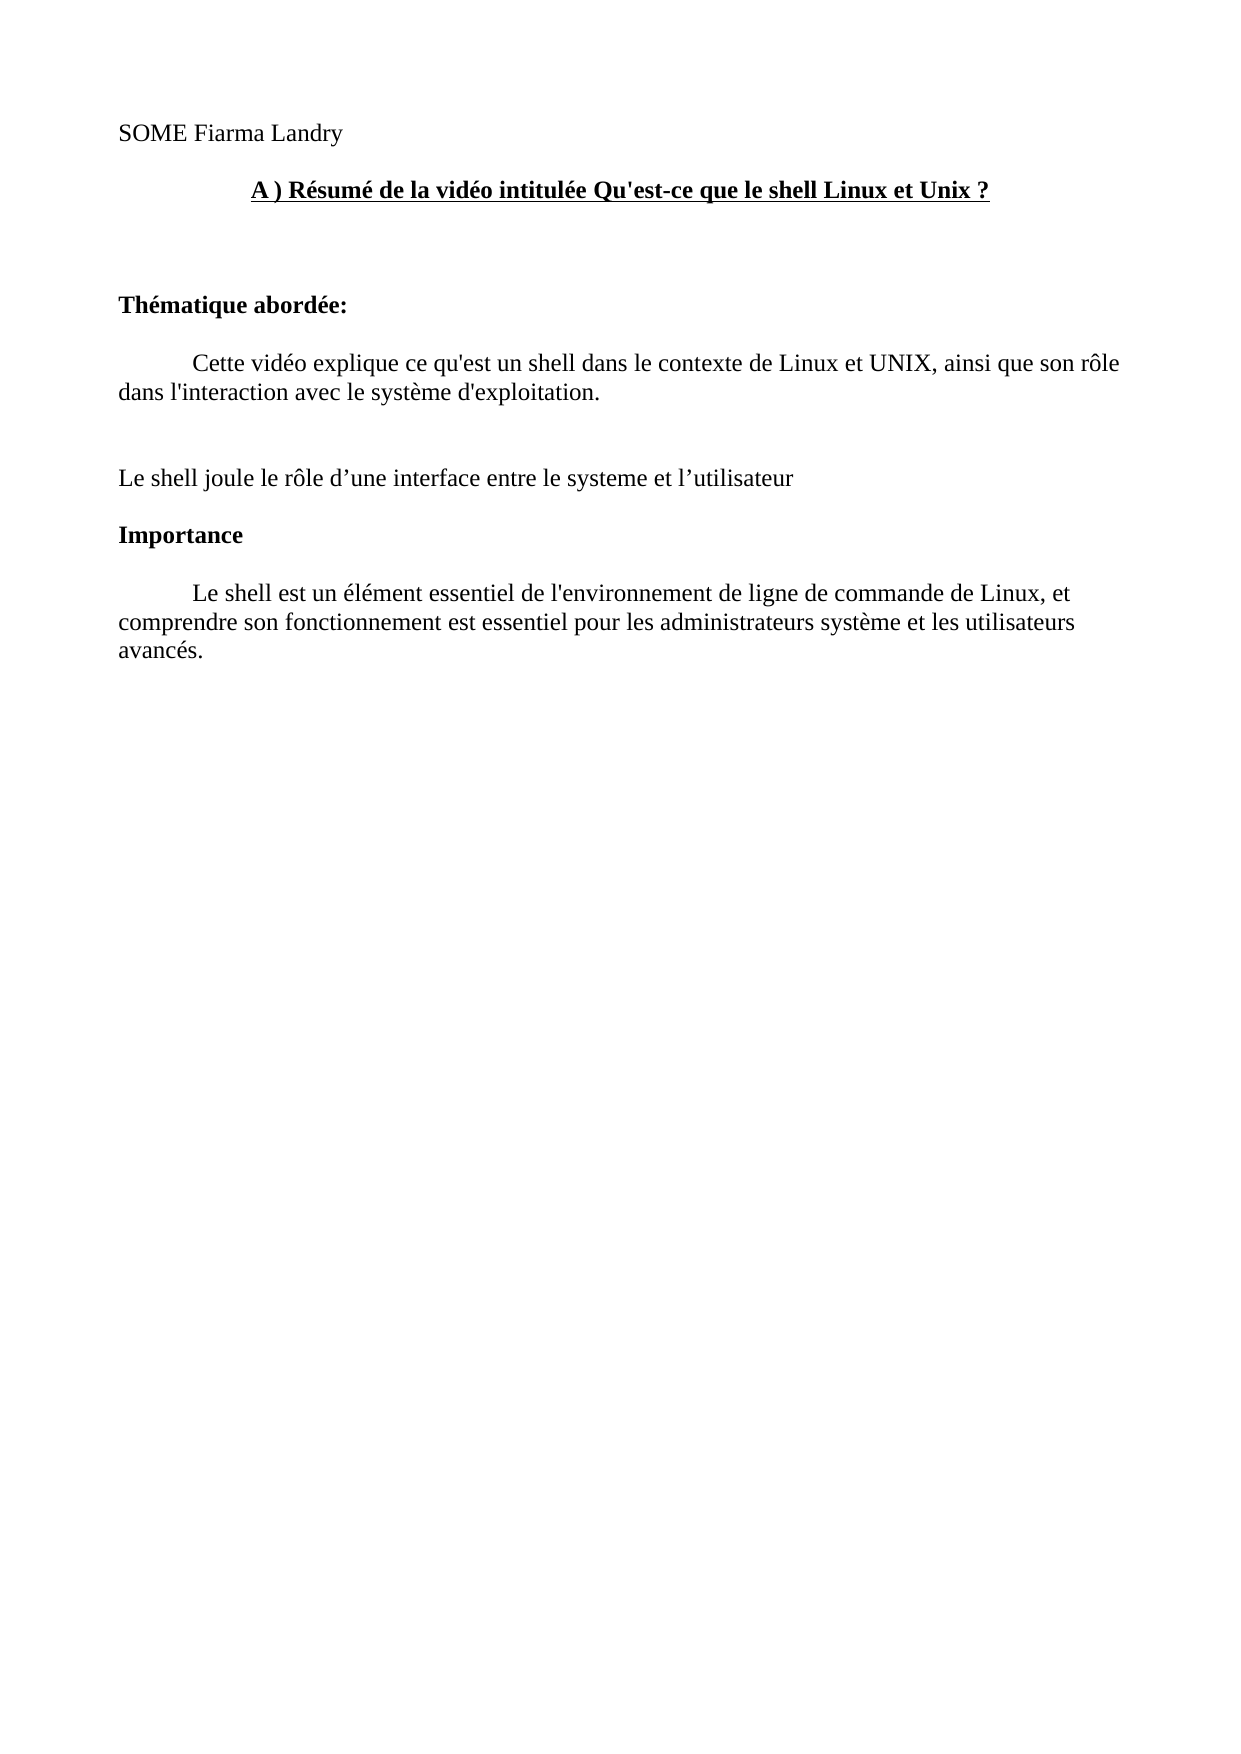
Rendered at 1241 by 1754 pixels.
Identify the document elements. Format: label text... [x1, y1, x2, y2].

text A ) Résumé de la vidéo intitulée Qu'est-ce que le shell Linux et Unix ? [118, 176, 1122, 204]
text SOME Fiarma Landry [118, 118, 1122, 147]
text Importance [118, 521, 1122, 549]
text Thématique abordée: [118, 291, 1122, 319]
text Cette vidéo explique ce qu'est un shell dans le contexte de Linux et UNIX, ainsi que son rôle dans l'interaction avec le système d'exploitation. [118, 348, 1122, 406]
text Le shell est un élément essentiel de l'environnement de ligne de commande de Linux, et comprendre son fonctionnement est essentiel pour les administrateurs système et les utilisateurs avancés. [118, 578, 1122, 664]
text Le shell joule le rôle d’une interface entre le systeme et l’utilisateur [118, 463, 1122, 492]
